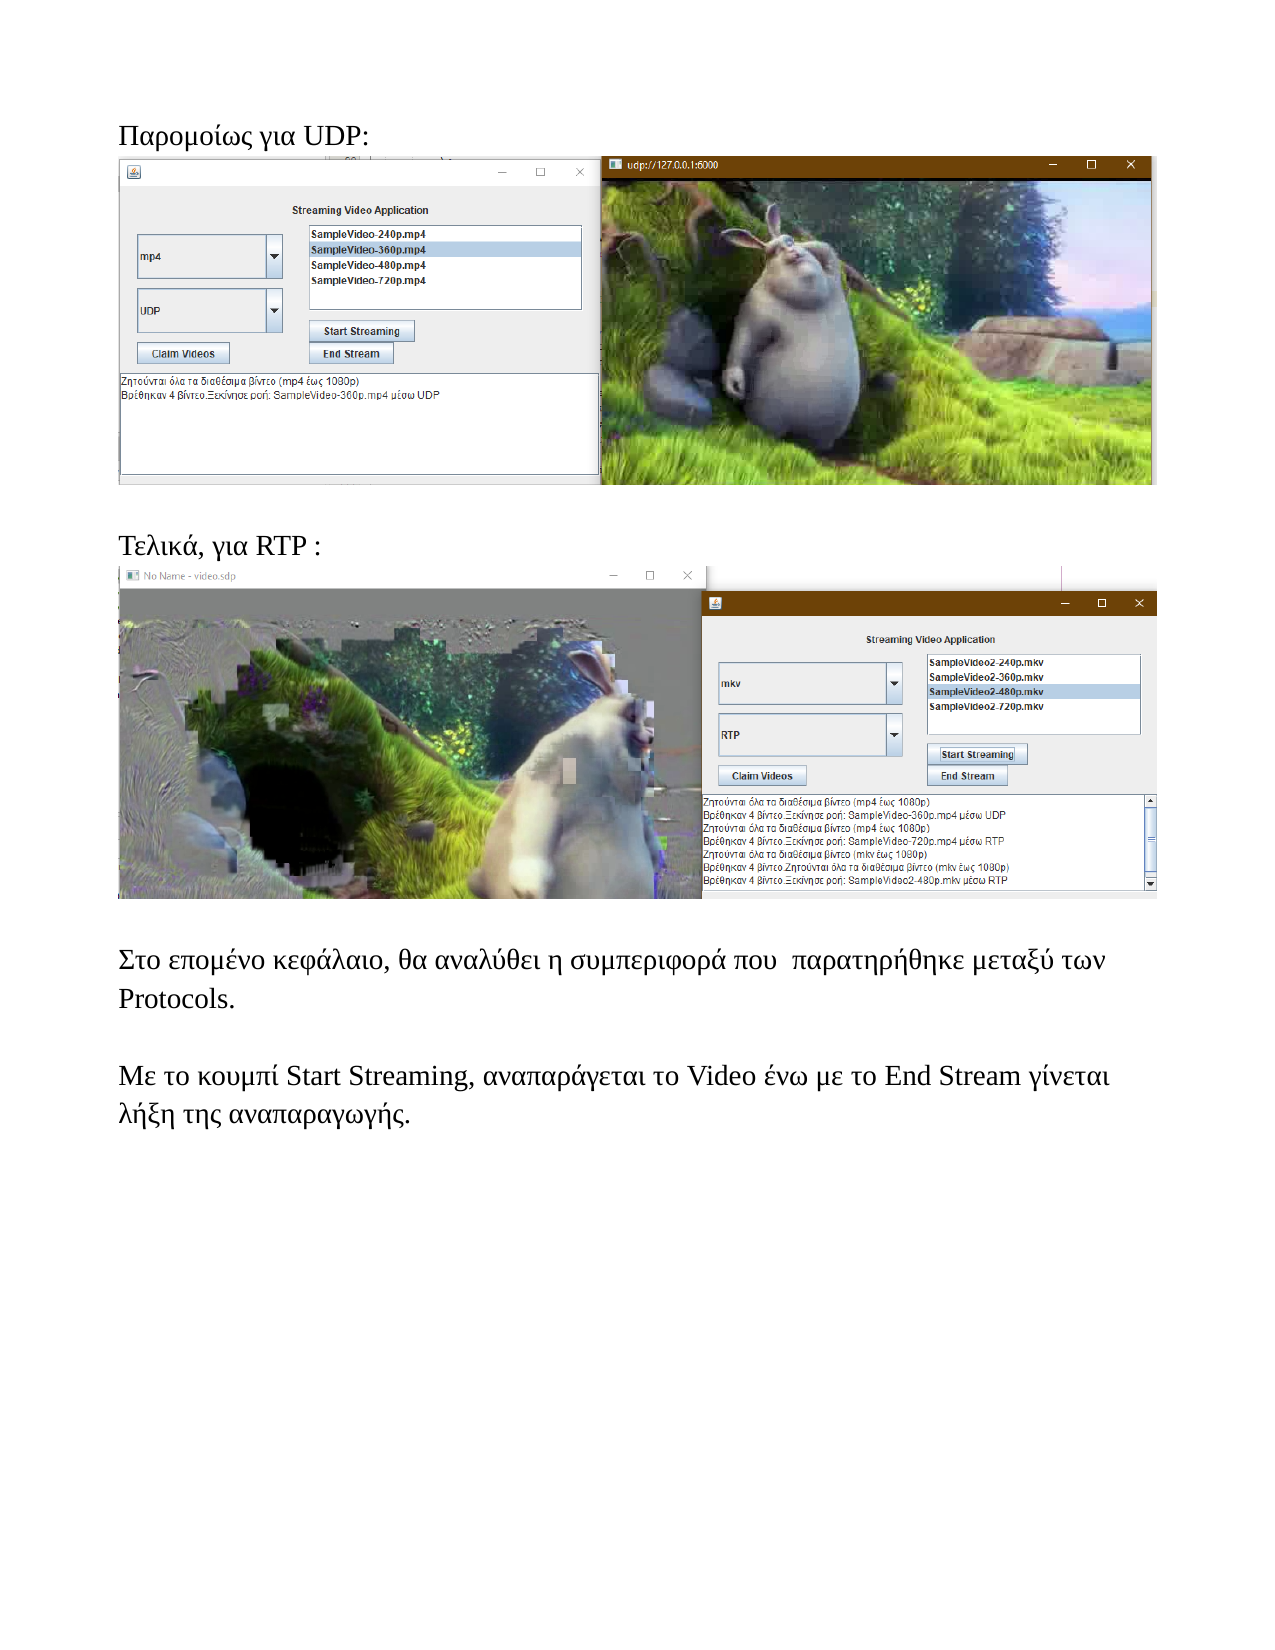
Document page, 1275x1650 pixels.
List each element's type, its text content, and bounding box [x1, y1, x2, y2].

picture [118, 156, 1157, 485]
text Στο επομένο κεφάλαιο, θα αναλύθει η συμπεριφορά που παρατηρήθηκε μεταξύ των Protocols. Με το κουμπί Start Streaming, αναπαράγεται το Video ένω με το End Stream γίνεται λήξη της αναπαραγωγής. [118, 899, 1157, 1515]
text Τελικά, για RTP : [118, 485, 1157, 566]
picture [118, 566, 1157, 899]
text Παρομοίως για UDP: [118, 118, 1157, 156]
